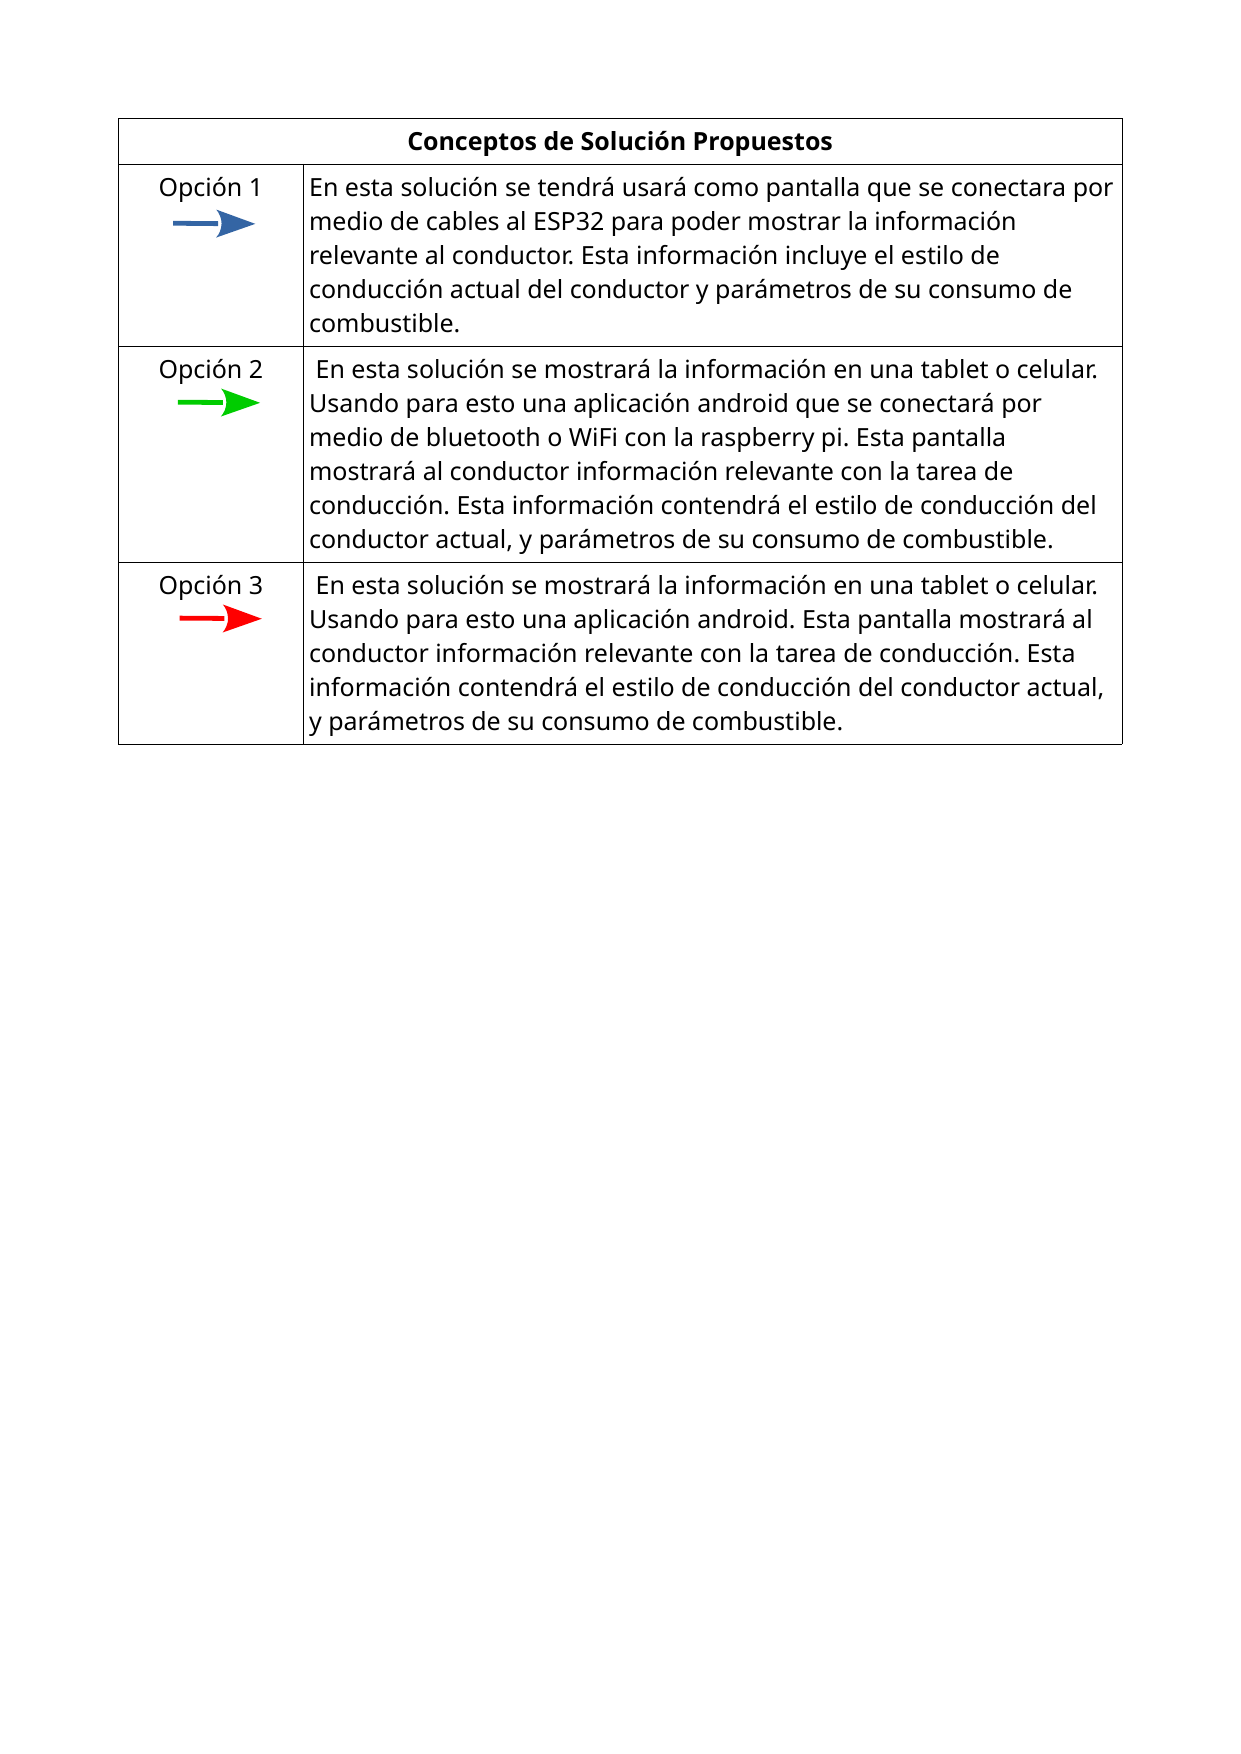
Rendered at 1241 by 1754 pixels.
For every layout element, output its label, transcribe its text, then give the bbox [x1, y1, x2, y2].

table_header Conceptos de Solución Propuestos [119, 119, 1122, 164]
table_cell En esta solución se tendrá usará como pantalla que se conectara por medio de cables al ESP32 para poder mostrar la información relevante al conductor. Esta información incluye el estilo de conducción actual del conductor y parámetros de su consumo de combustible. [304, 165, 1122, 346]
table_cell En esta solución se mostrará la información en una tablet o celular. Usando para esto una aplicación android. Esta pantalla mostrará al conductor información relevante con la tarea de conducción. Esta información contendrá el estilo de conducción del conductor actual, y parámetros de su consumo de combustible. [304, 563, 1122, 743]
table_cell Opción 2 [119, 347, 303, 562]
table_cell En esta solución se mostrará la información en una tablet o celular. Usando para esto una aplicación android que se conectará por medio de bluetooth o WiFi con la raspberry pi. Esta pantalla mostrará al conductor información relevante con la tarea de conducción. Esta información contendrá el estilo de conducción del conductor actual, y parámetros de su consumo de combustible. [304, 347, 1122, 562]
table_cell Opción 3 [119, 563, 303, 743]
table_cell Opción 1 [119, 165, 303, 346]
